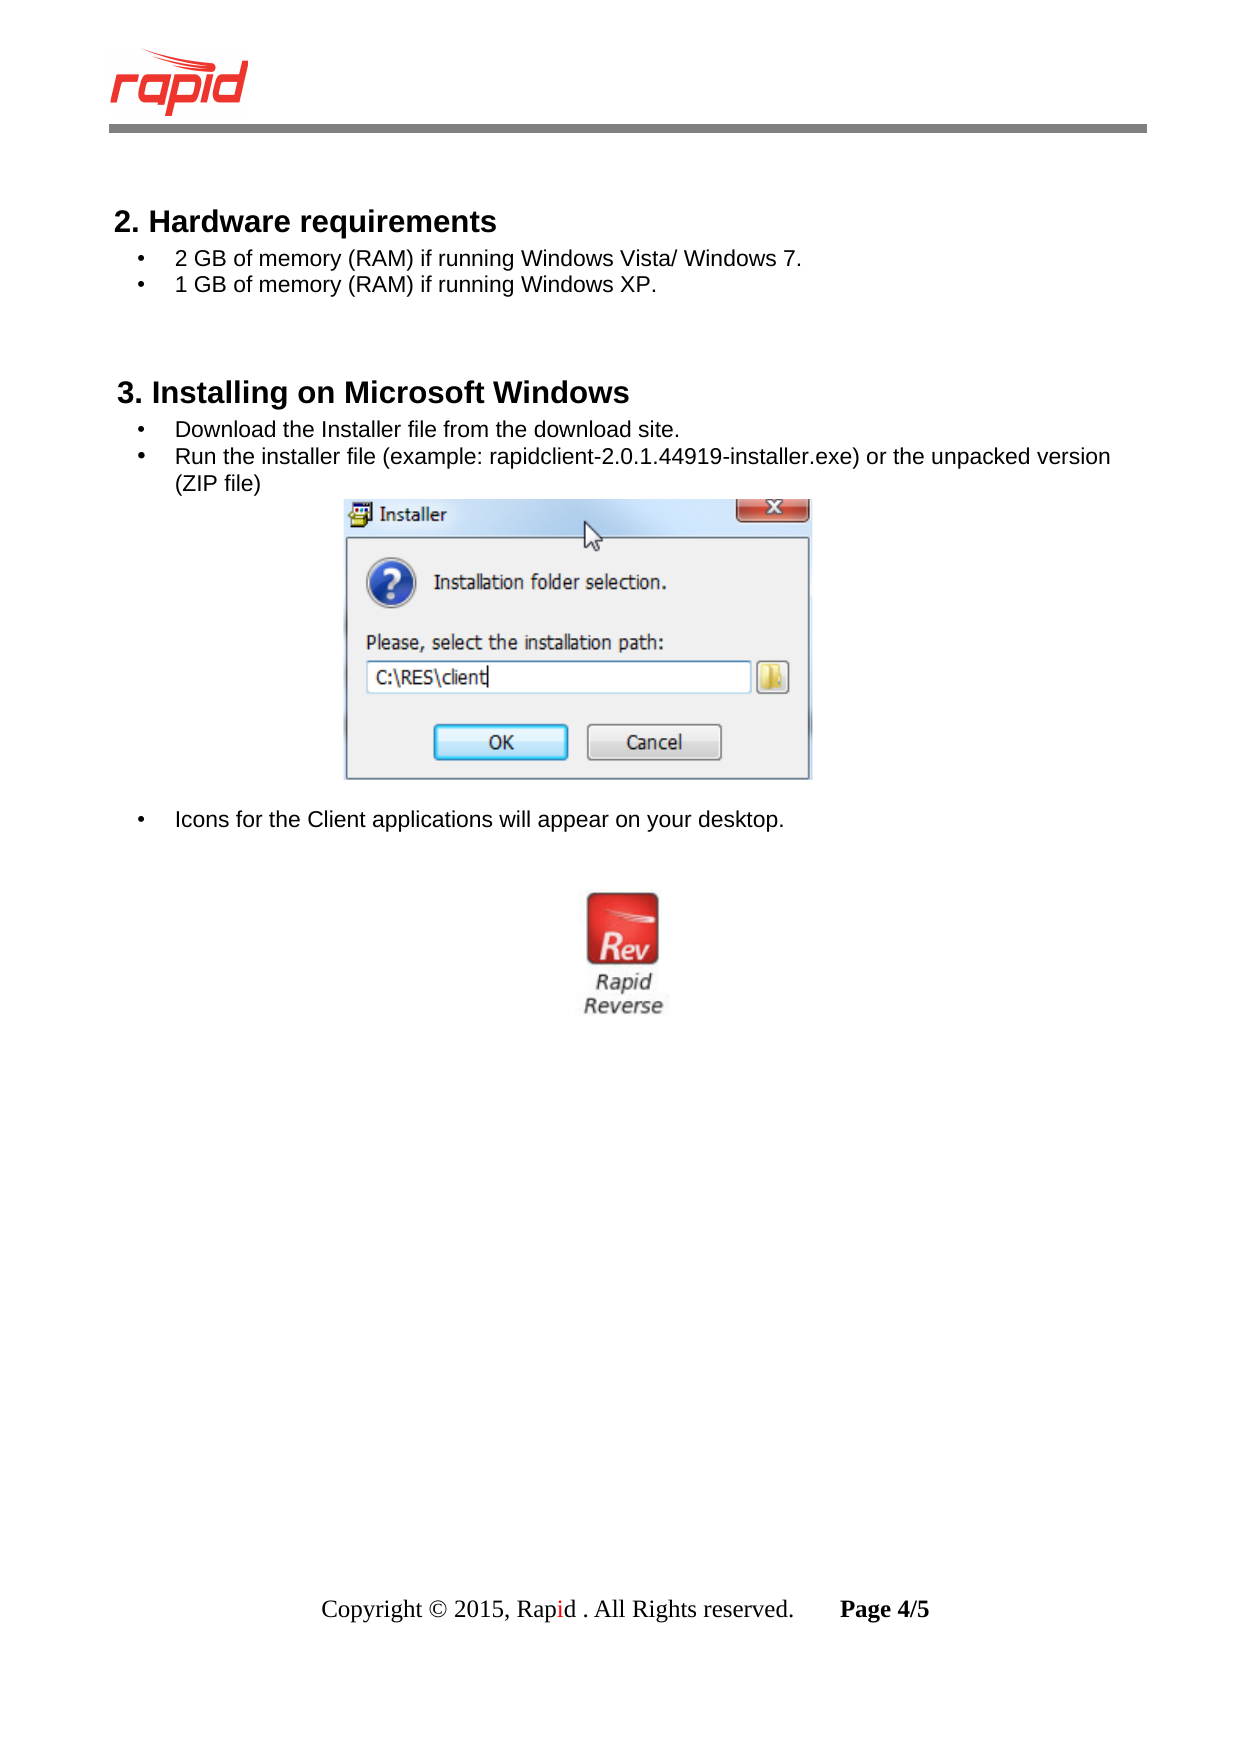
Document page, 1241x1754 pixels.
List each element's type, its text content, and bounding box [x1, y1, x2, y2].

list Icons for the Client applications will appear on your desktop. [137, 806, 1144, 832]
list Run the installer file (example: rapidclient-2.0.1.44919-installer.exe) or the unpacked version (ZIP file) [137, 443, 1144, 496]
list Download the Installer file from the download site. [137, 416, 1144, 443]
subtitle 2. Hardware requirements [114, 203, 1144, 239]
picture [110, 48, 249, 116]
list 2 GB of memory (RAM) if running Windows Vista/ Windows 7. [137, 245, 1144, 271]
subtitle 3. Installing on Microsoft Windows [117, 374, 1144, 410]
list 1 GB of memory (RAM) if running Windows XP. [137, 271, 1144, 298]
picture [574, 889, 670, 1019]
